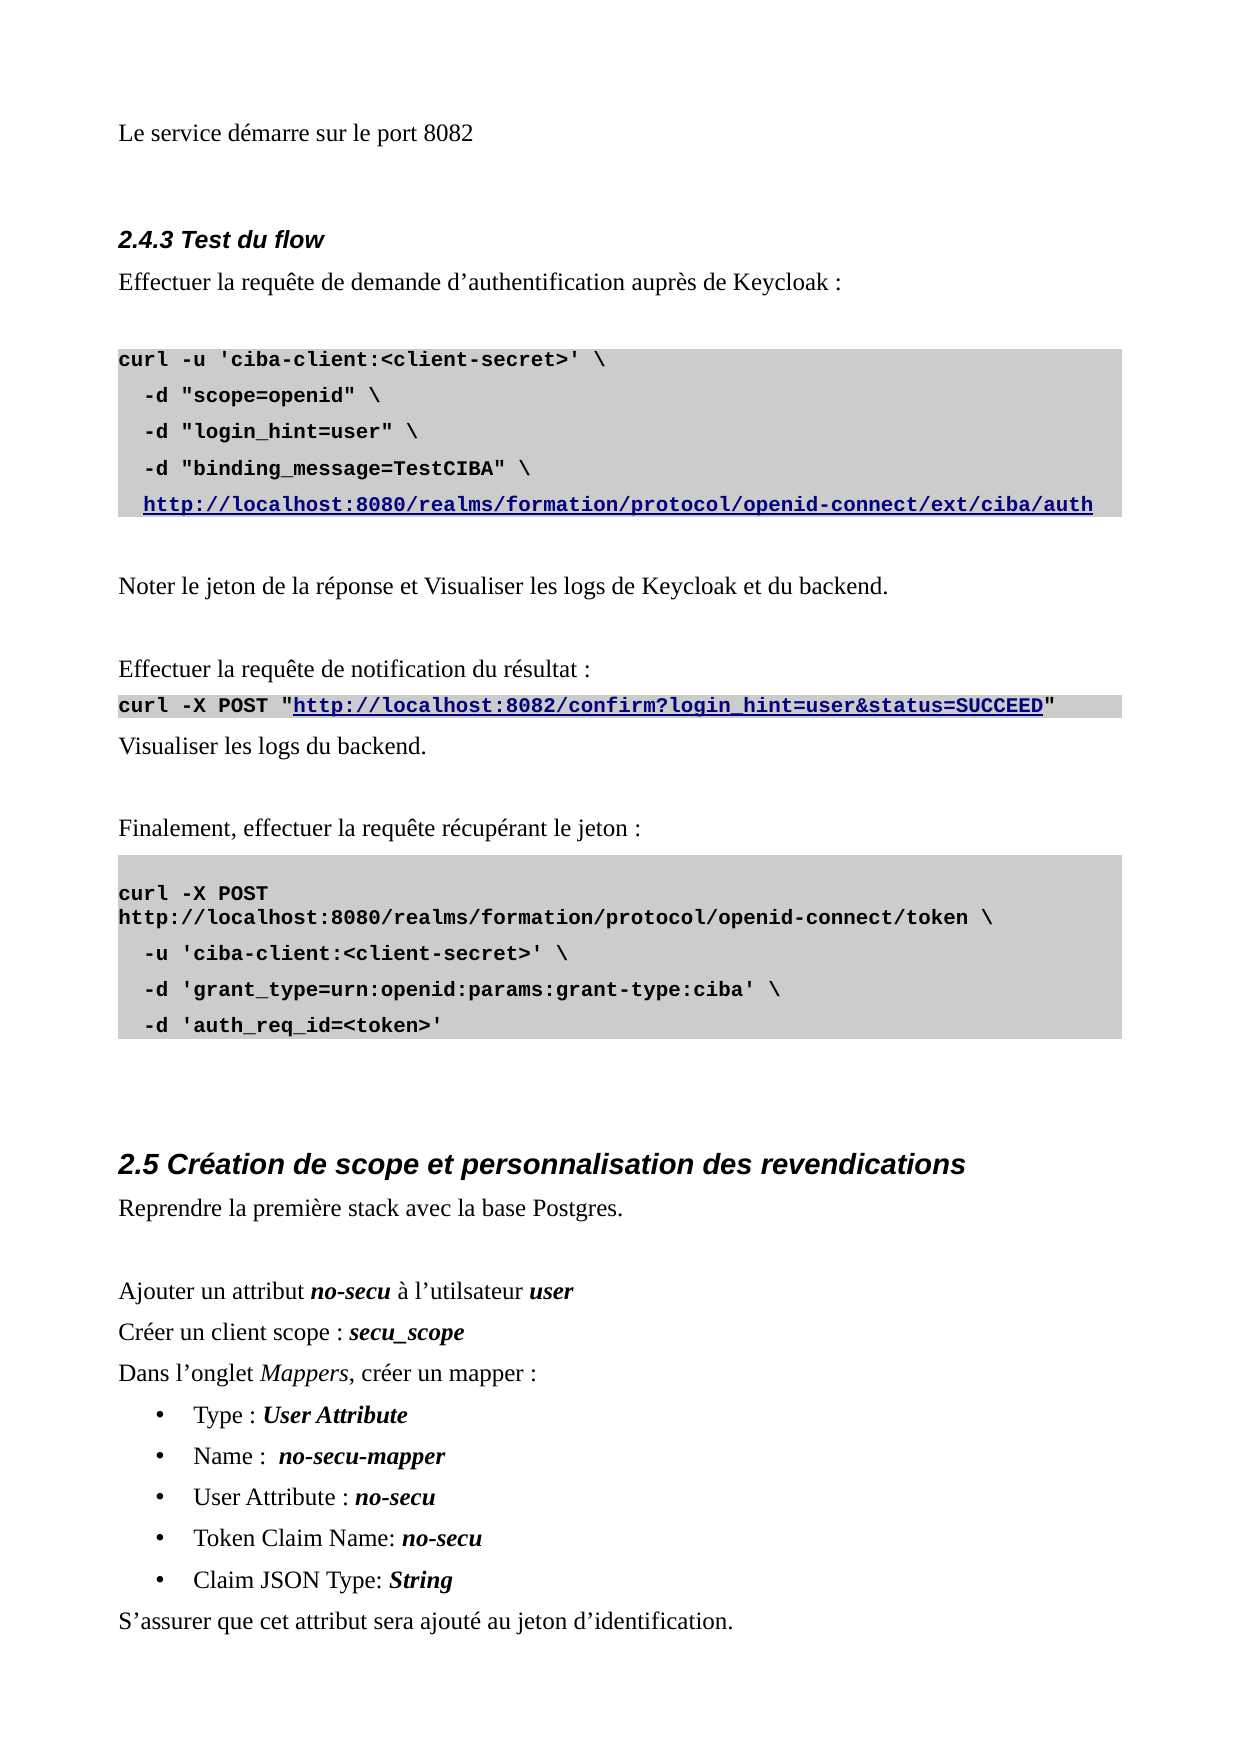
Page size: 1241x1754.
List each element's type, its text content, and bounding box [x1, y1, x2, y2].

text curl -u 'ciba-client:<client-secret>' \ [118, 349, 1122, 373]
text Dans l’onglet Mappers, créer un mapper : [118, 1358, 1122, 1387]
text -d 'grant_type=urn:openid:params:grant-type:ciba' \ [118, 979, 1122, 1003]
list Name : no-secu-mapper [156, 1441, 1122, 1470]
text http://localhost:8080/realms/formation/protocol/openid-connect/ext/ciba/auth [118, 494, 1122, 517]
list Token Claim Name: no-secu [156, 1523, 1122, 1552]
text curl -X POST http://localhost:8080/realms/formation/protocol/openid-connect/token \ [118, 855, 1122, 930]
list Type : User Attribute [156, 1400, 1122, 1428]
text Créer un client scope : secu_scope [118, 1317, 1122, 1346]
text Effectuer la requête de demande d’authentification auprès de Keycloak : [118, 267, 1122, 295]
text -d "login_hint=user" \ [118, 421, 1122, 445]
text curl -X POST "http://localhost:8082/confirm?login_hint=user&status=SUCCEED" [118, 695, 1122, 718]
text -d 'auth_req_id=<token>' [118, 1015, 1122, 1039]
text -d "scope=openid" \ [118, 385, 1122, 409]
text Le service démarre sur le port 8082 [118, 118, 1122, 147]
text -d "binding_message=TestCIBA" \ [118, 458, 1122, 481]
list Claim JSON Type: String [156, 1565, 1122, 1593]
text S’assurer que cet attribut sera ajouté au jeton d’identification. [118, 1606, 1122, 1635]
subtitle 2.4.3 Test du flow [118, 226, 1122, 254]
text Effectuer la requête de notification du résultat : [118, 654, 1122, 682]
list User Attribute : no-secu [156, 1482, 1122, 1511]
subtitle 2.5 Création de scope et personnalisation des revendications [118, 1147, 1122, 1181]
text Visualiser les logs du backend. [118, 731, 1122, 760]
text Finalement, effectuer la requête récupérant le jeton : [118, 813, 1122, 842]
text Ajouter un attribut no-secu à l’utilsateur user [118, 1276, 1122, 1305]
text Reprendre la première stack avec la base Postgres. [118, 1193, 1122, 1222]
text -u 'ciba-client:<client-secret>' \ [118, 943, 1122, 967]
text Noter le jeton de la réponse et Visualiser les logs de Keycloak et du backend. [118, 571, 1122, 600]
